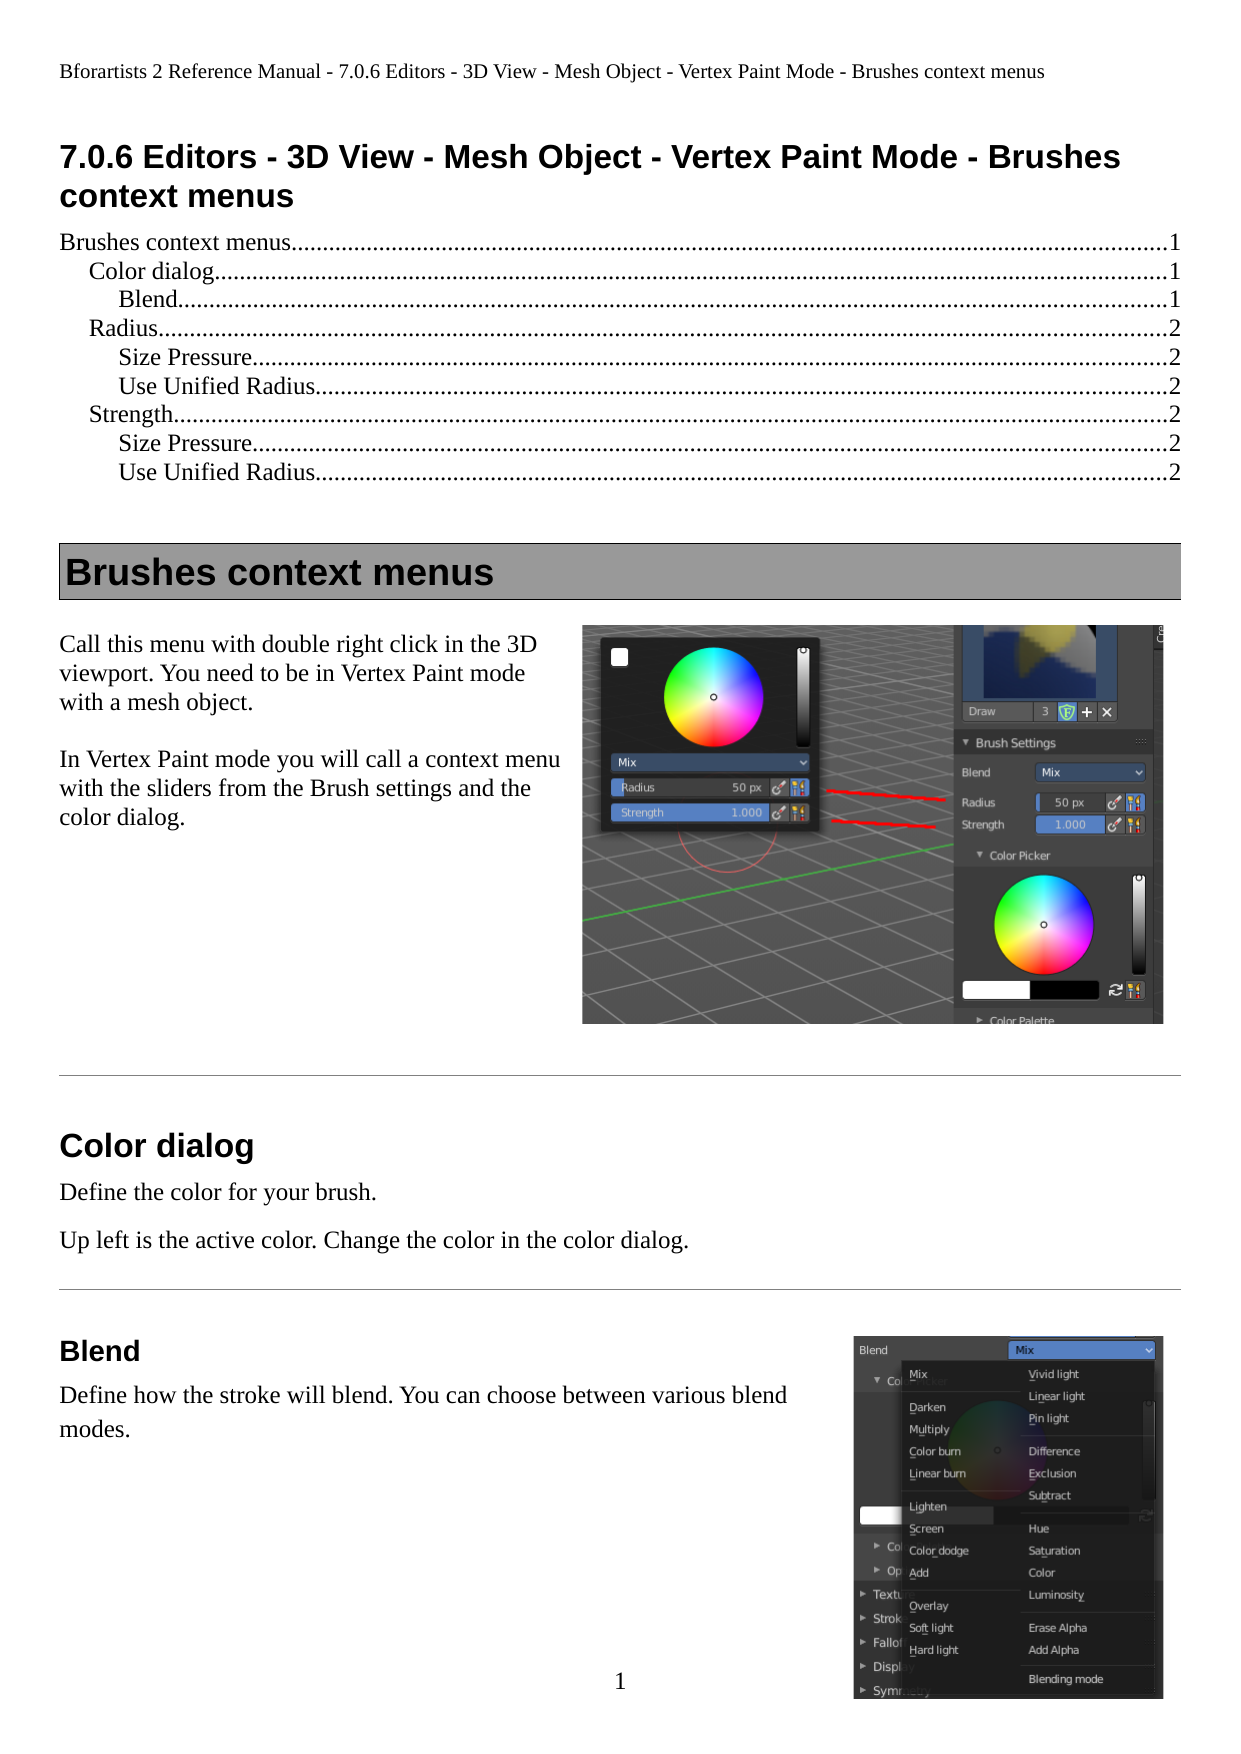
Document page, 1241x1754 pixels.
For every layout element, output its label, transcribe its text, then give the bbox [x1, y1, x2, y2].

table_header Brushes context menus [60, 544, 1181, 599]
text Brushes context menus 1 [59, 227, 1181, 256]
subtitle Blend [59, 1333, 1181, 1367]
text In Vertex Paint mode you will call a context menu with the sliders from the Brush settings and the color dialog. [59, 744, 582, 830]
text Size Pressure 2 [118, 342, 1181, 371]
text Blend 1 [118, 284, 1181, 313]
text Radius 2 [88, 313, 1181, 342]
subtitle Color dialog [59, 1125, 1181, 1164]
text Up left is the active color. Change the color in the color dialog. [59, 1226, 1181, 1254]
picture [853, 1336, 1164, 1699]
picture [582, 625, 1164, 1024]
text Define the color for your brush. [59, 1177, 1181, 1205]
text Color dialog 1 [88, 256, 1181, 284]
text Use Unified Radius 2 [118, 457, 1181, 486]
text Define how the stroke will blend. You can choose between various blend modes. [59, 1380, 853, 1443]
subtitle 7.0.6 Editors - 3D View - Mesh Object - Vertex Paint Mode - Brushes context menus [59, 138, 1181, 214]
text Use Unified Radius 2 [118, 371, 1181, 399]
text Strength 2 [88, 399, 1181, 428]
text Call this menu with double right click in the 3D viewport. You need to be in Vertex Paint mode with a mesh object. [59, 629, 582, 715]
text Size Pressure 2 [118, 428, 1181, 457]
